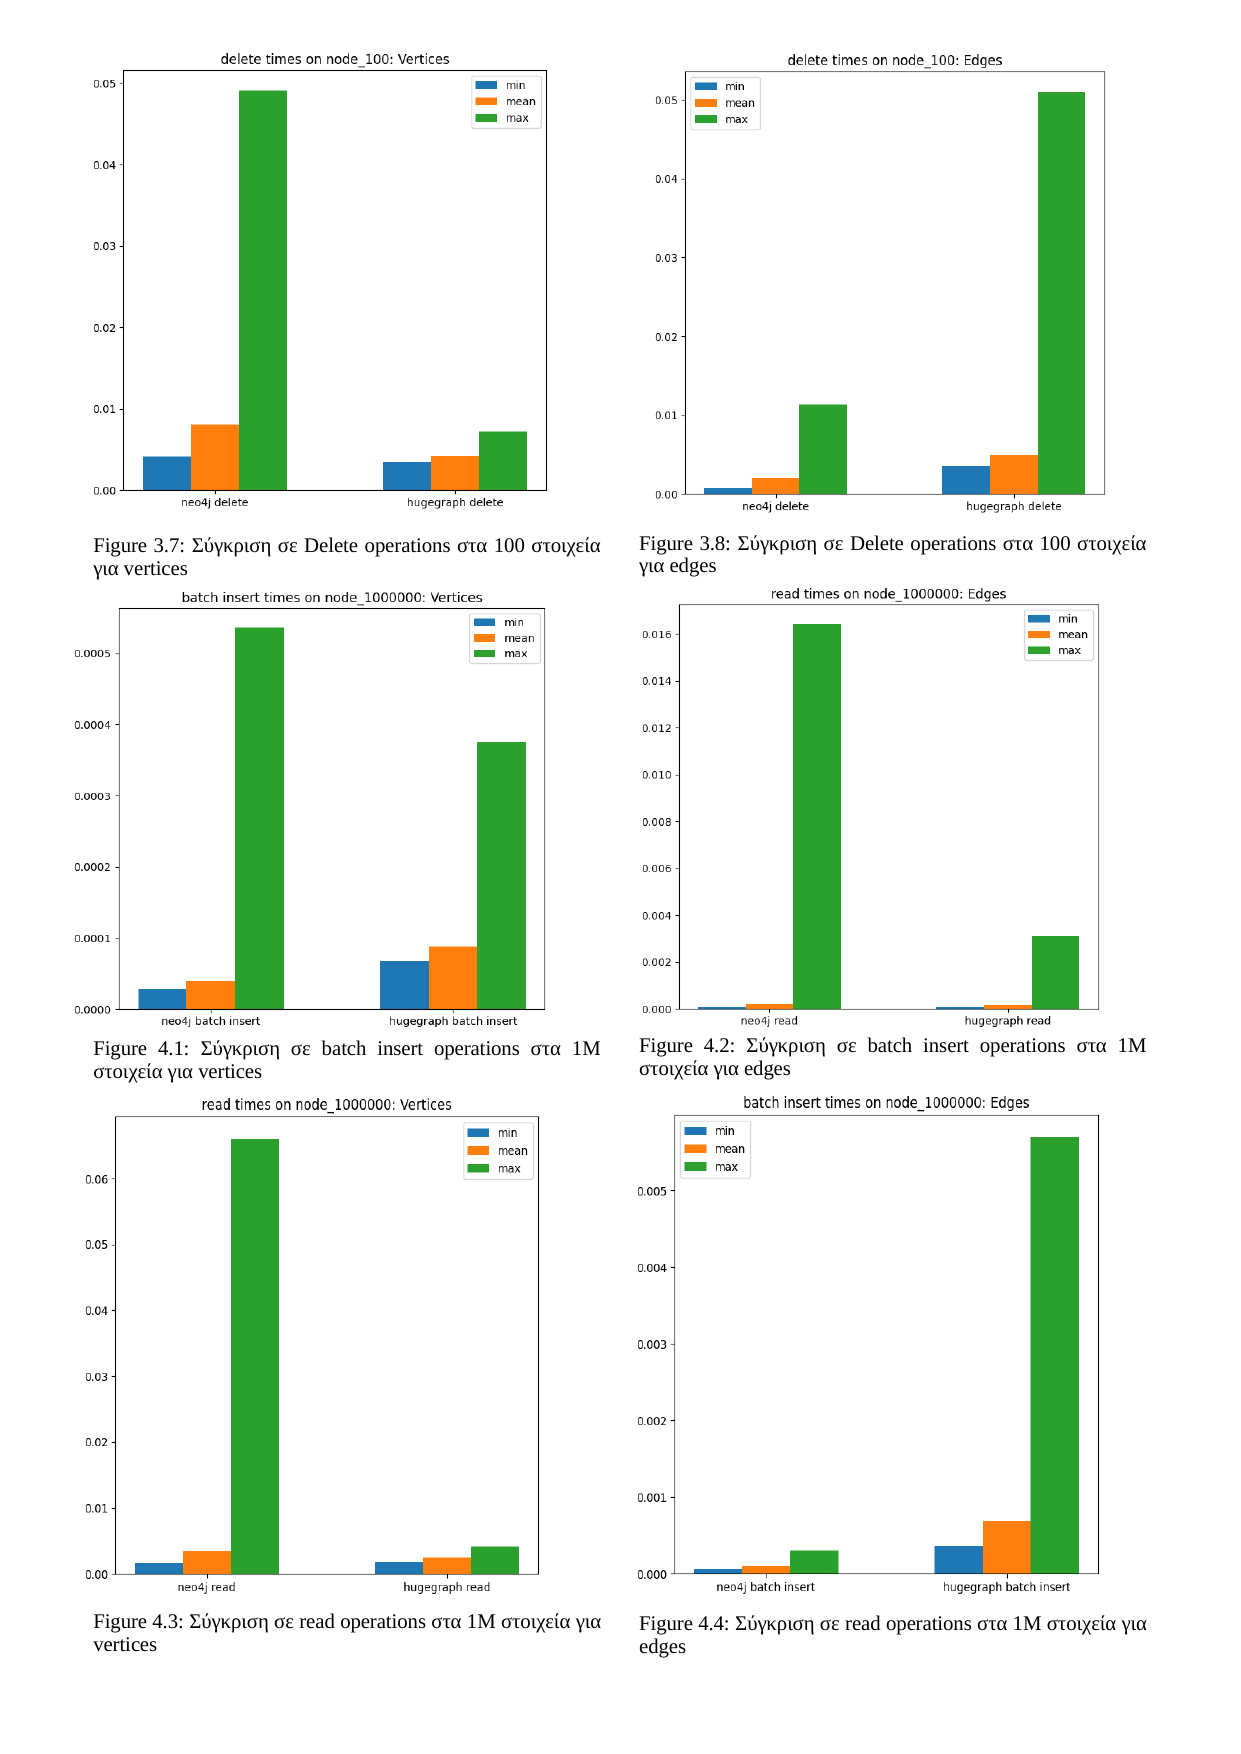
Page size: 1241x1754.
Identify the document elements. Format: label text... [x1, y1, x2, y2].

picture [66, 585, 552, 1034]
picture [628, 1087, 1105, 1602]
picture [76, 1089, 544, 1602]
picture [84, 46, 553, 516]
text Figure 4.1: Σύγκριση σε batch insert operations στα 1M στοιχεία για vertices [93, 1037, 601, 1083]
picture [646, 46, 1111, 520]
text Figure 4.2: Σύγκριση σε batch insert operations στα 1M στοιχεία για edges [639, 1034, 1147, 1080]
text Figure 4.4: Σύγκριση σε read operations στα 1M στοιχεία για edges [639, 1400, 1147, 1658]
text Figure 4.3: Σύγκριση σε read operations στα 1M στοιχεία για vertices [93, 1610, 601, 1656]
text Figure 3.7: Σύγκριση σε Delete operations στα 100 στοιχεία για vertices [93, 534, 601, 580]
text Figure 3.8: Σύγκριση σε Delete operations στα 100 στοιχεία για edges [639, 90, 1147, 577]
picture [633, 581, 1105, 1034]
